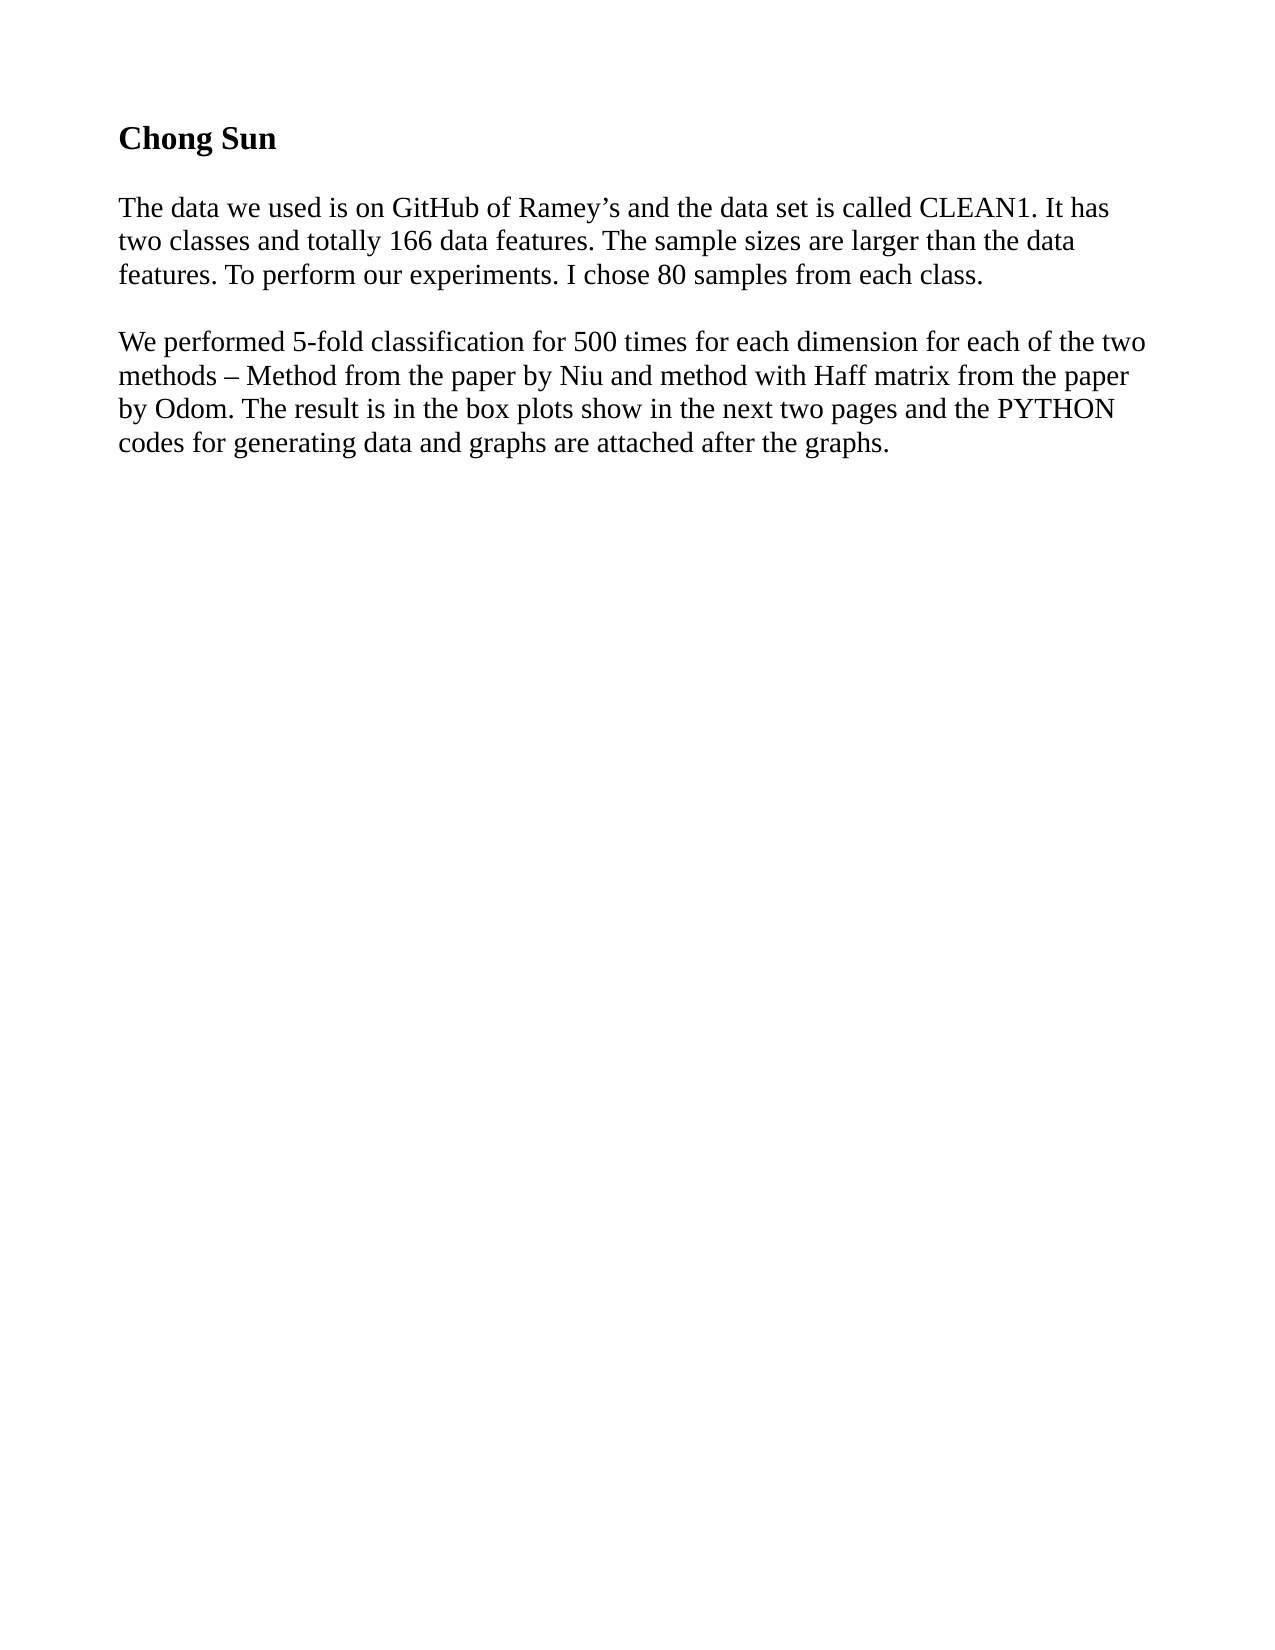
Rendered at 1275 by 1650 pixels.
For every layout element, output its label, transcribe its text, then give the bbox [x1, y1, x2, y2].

text Chong Sun [118, 118, 1157, 156]
text We performed 5-fold classification for 500 times for each dimension for each of the two methods – Method from the paper by Niu and method with Haff matrix from the paper by Odom. The result is in the box plots show in the next two pages and the PYTHON codes for generating data and graphs are attached after the graphs. [118, 324, 1157, 458]
text The data we used is on GitHub of Ramey’s and the data set is called CLEAN1. It has two classes and totally 166 data features. The sample sizes are larger than the data features. To perform our experiments. I chose 80 samples from each class. [118, 190, 1157, 291]
